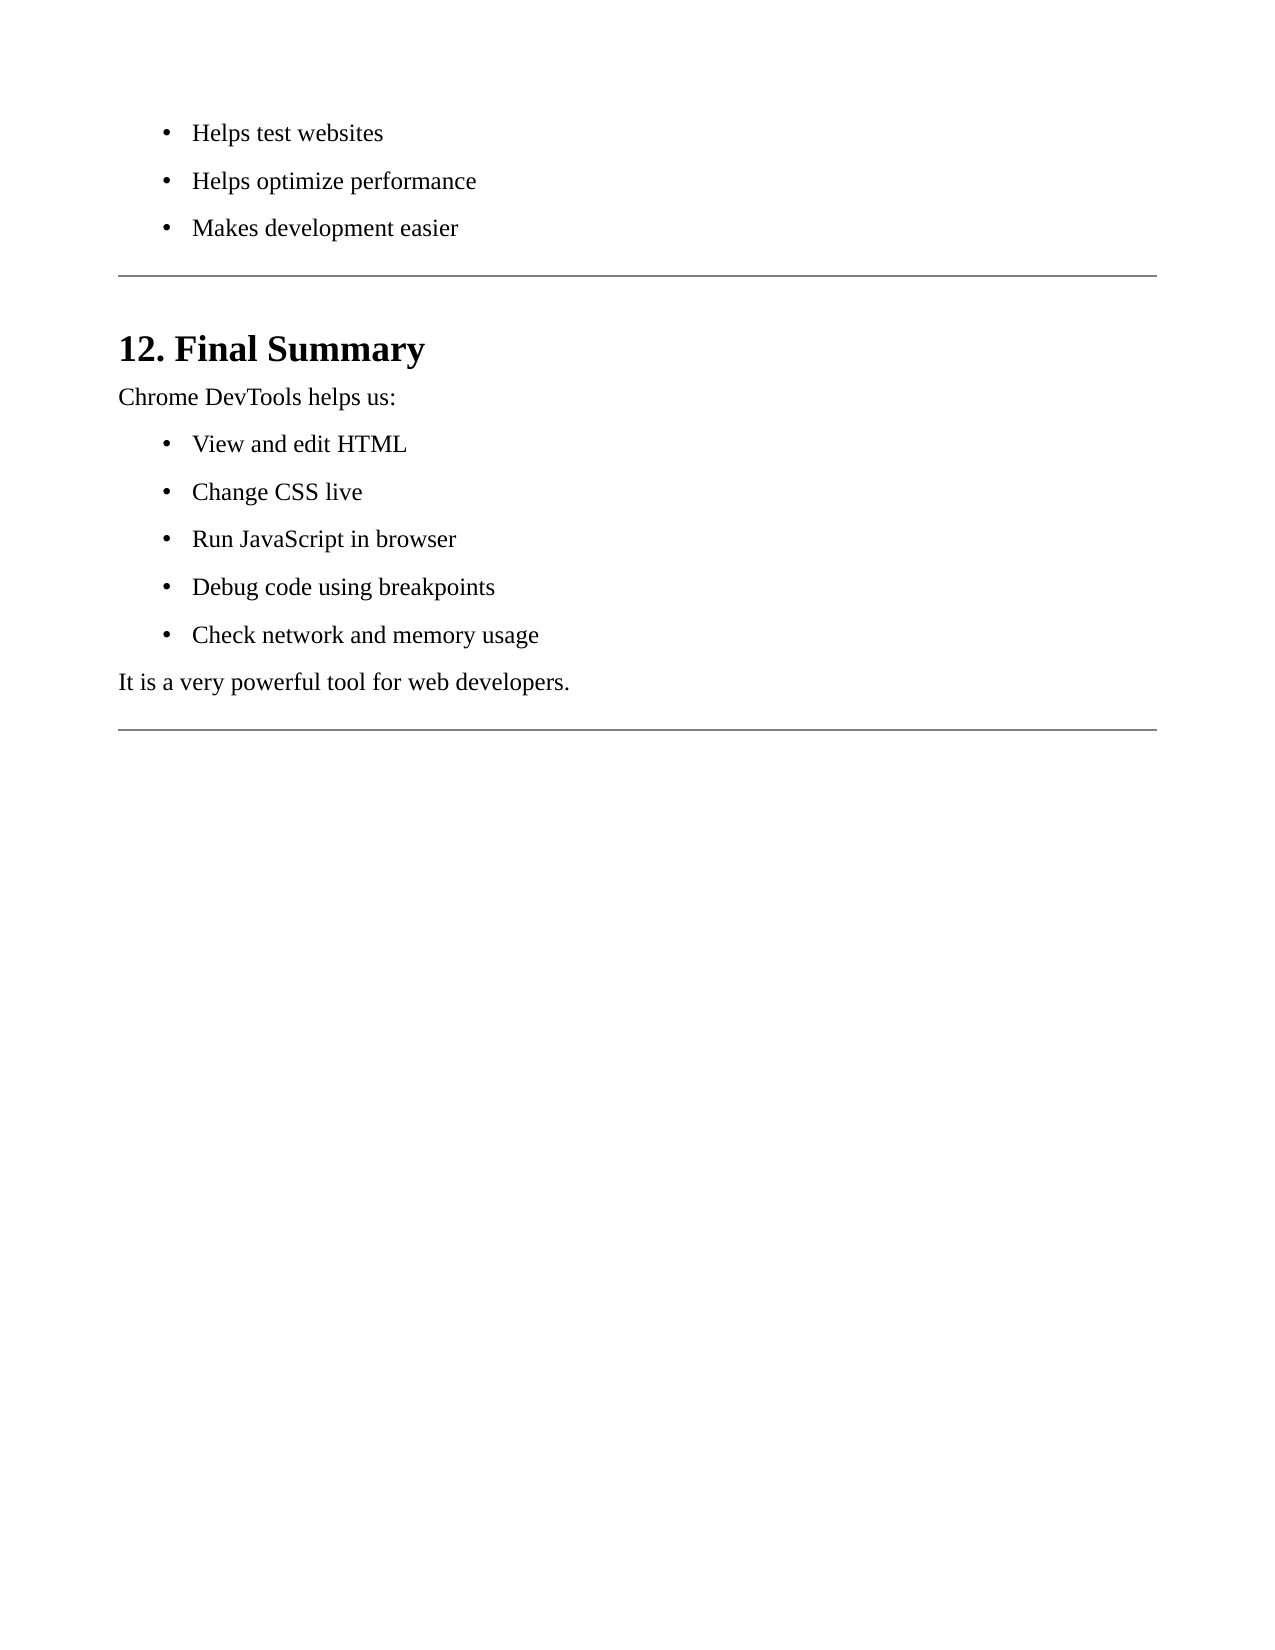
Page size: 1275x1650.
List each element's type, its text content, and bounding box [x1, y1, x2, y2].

subtitle 12. Final Summary [118, 326, 1157, 369]
text It is a very powerful tool for web developers. [118, 667, 1157, 696]
list Helps test websites [162, 118, 1157, 147]
list Run JavaScript in browser [162, 524, 1157, 553]
text Chrome DevTools helps us: [118, 382, 1157, 410]
list Debug code using breakpoints [162, 572, 1157, 601]
list Check network and memory usage [162, 620, 1157, 648]
list Change CSS live [162, 477, 1157, 506]
list Makes development easier [162, 213, 1157, 242]
list View and edit HTML [162, 429, 1157, 458]
list Helps optimize performance [162, 166, 1157, 194]
